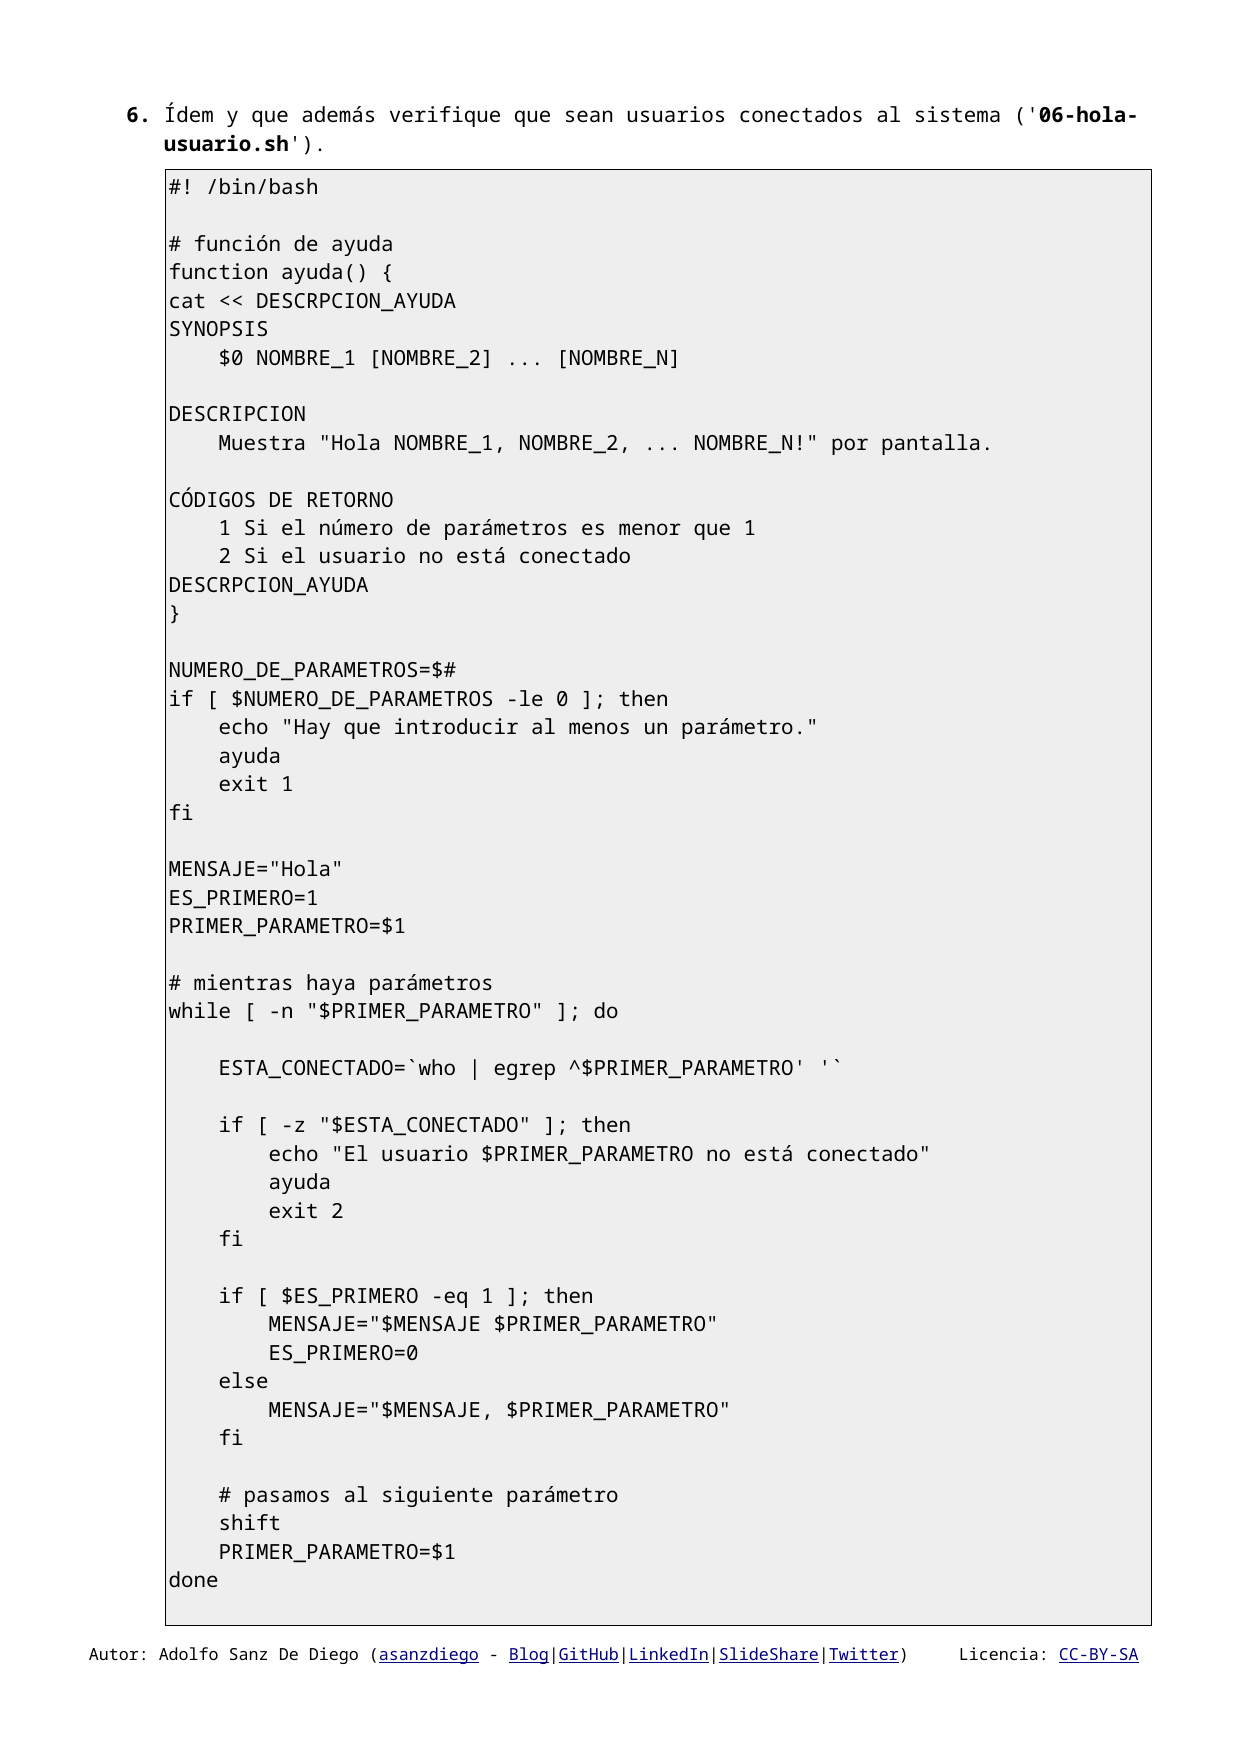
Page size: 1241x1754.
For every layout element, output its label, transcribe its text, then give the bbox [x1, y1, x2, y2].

text Muestra "Hola NOMBRE_1, NOMBRE_2, ... NOMBRE_N!" por pantalla. [166, 425, 1151, 453]
text $0 NOMBRE_1 [NOMBRE_2] ... [NOMBRE_N] [166, 339, 1151, 368]
text echo "Hay que introducir al menos un parámetro." [166, 709, 1151, 738]
text ES_PRIMERO=1 [166, 880, 1151, 908]
text cat << DESCRPCION_AYUDA [166, 283, 1151, 311]
text done [166, 1562, 1151, 1591]
text MENSAJE="$MENSAJE $PRIMER_PARAMETRO" [166, 1306, 1151, 1335]
text # función de ayuda [166, 226, 1151, 254]
text MENSAJE="$MENSAJE, $PRIMER_PARAMETRO" [166, 1392, 1151, 1420]
text PRIMER_PARAMETRO=$1 [166, 1534, 1151, 1562]
text } [166, 596, 1151, 624]
text while [ -n "$PRIMER_PARAMETRO" ]; do [166, 994, 1151, 1022]
text echo "El usuario $PRIMER_PARAMETRO no está conectado" [166, 1136, 1151, 1164]
text ayuda [166, 738, 1151, 766]
text ES_PRIMERO=0 [166, 1335, 1151, 1363]
text if [ $NUMERO_DE_PARAMETROS -le 0 ]; then [166, 681, 1151, 709]
text 2 Si el usuario no está conectado [166, 539, 1151, 567]
text CÓDIGOS DE RETORNO [166, 482, 1151, 510]
text else [166, 1363, 1151, 1392]
text DESCRIPCION [166, 396, 1151, 425]
text fi [166, 1221, 1151, 1249]
text NUMERO_DE_PARAMETROS=$# [166, 652, 1151, 681]
text function ayuda() { [166, 254, 1151, 283]
text exit 2 [166, 1193, 1151, 1221]
text if [ $ES_PRIMERO -eq 1 ]; then [166, 1278, 1151, 1306]
text DESCRPCION_AYUDA [166, 567, 1151, 596]
text shift [166, 1506, 1151, 1534]
text if [ -z "$ESTA_CONECTADO" ]; then [166, 1107, 1151, 1136]
text 1 Si el número de parámetros es menor que 1 [166, 510, 1151, 539]
text fi [166, 1420, 1151, 1449]
text #! /bin/bash [166, 170, 1151, 197]
text PRIMER_PARAMETRO=$1 [166, 908, 1151, 937]
text ESTA_CONECTADO=`who | egrep ^$PRIMER_PARAMETRO' '` [166, 1051, 1151, 1079]
list Ídem y que además verifique que sean usuarios conectados al sistema ('06-hola-usuario.sh'). [126, 100, 1152, 157]
text fi [166, 794, 1151, 823]
text SYNOPSIS [166, 311, 1151, 339]
text # pasamos al siguiente parámetro [166, 1477, 1151, 1506]
text MENSAJE="Hola" [166, 851, 1151, 880]
text # mientras haya parámetros [166, 965, 1151, 994]
text exit 1 [166, 766, 1151, 794]
text ayuda [166, 1164, 1151, 1193]
